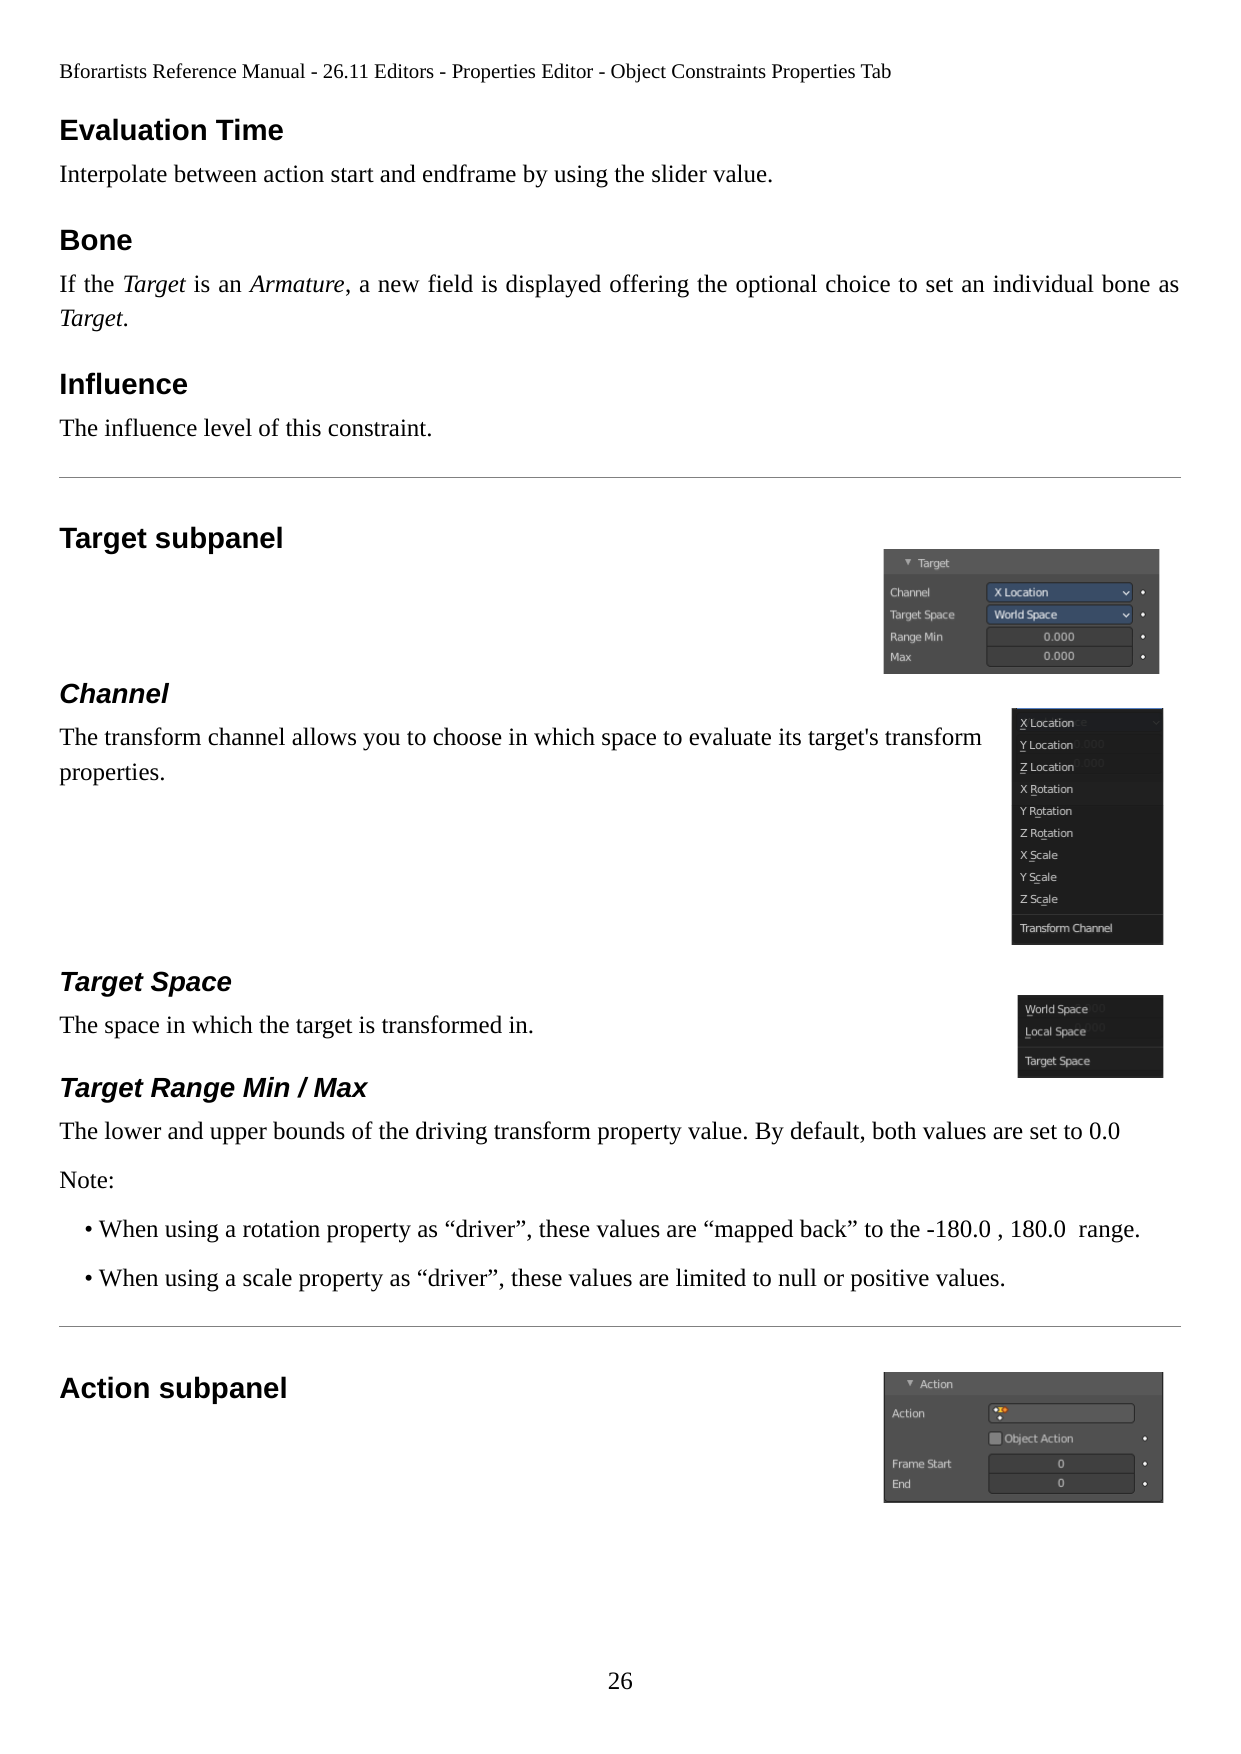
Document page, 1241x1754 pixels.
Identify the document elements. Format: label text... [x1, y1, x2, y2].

text The lower and upper bounds of the driving transform property value. By default, both values are set to 0.0 [59, 1116, 1181, 1144]
text Interpolate between action start and endframe by using the slider value. [59, 159, 1181, 188]
text If the Target is an Armature, a new field is displayed offering the optional choice to set an individual bone as Target. [59, 269, 1181, 332]
text The space in which the target is transformed in. [59, 1010, 1017, 1038]
text The influence level of this constraint. [59, 413, 1181, 442]
picture [883, 549, 1160, 674]
picture [1017, 995, 1164, 1078]
subtitle Target Space [59, 965, 1181, 997]
subtitle Bone [59, 222, 1181, 256]
text The transform channel allows you to choose in which space to evaluate its target's transform properties. [59, 722, 1011, 785]
text Note: [59, 1165, 1181, 1193]
subtitle Target Range Min / Max [59, 1071, 1181, 1103]
picture [1011, 708, 1164, 945]
subtitle Channel [59, 678, 1181, 710]
subtitle Influence [59, 367, 1181, 401]
picture [883, 1372, 1164, 1503]
subtitle Target subpanel [59, 521, 1181, 555]
text • When using a scale property as “driver”, these values are limited to null or positive values. [59, 1263, 1181, 1292]
text • When using a rotation property as “driver”, these values are “mapped back” to the -180.0 , 180.0 range. [59, 1214, 1181, 1243]
subtitle Evaluation Time [59, 113, 1181, 146]
subtitle Action subpanel [59, 1371, 1181, 1404]
